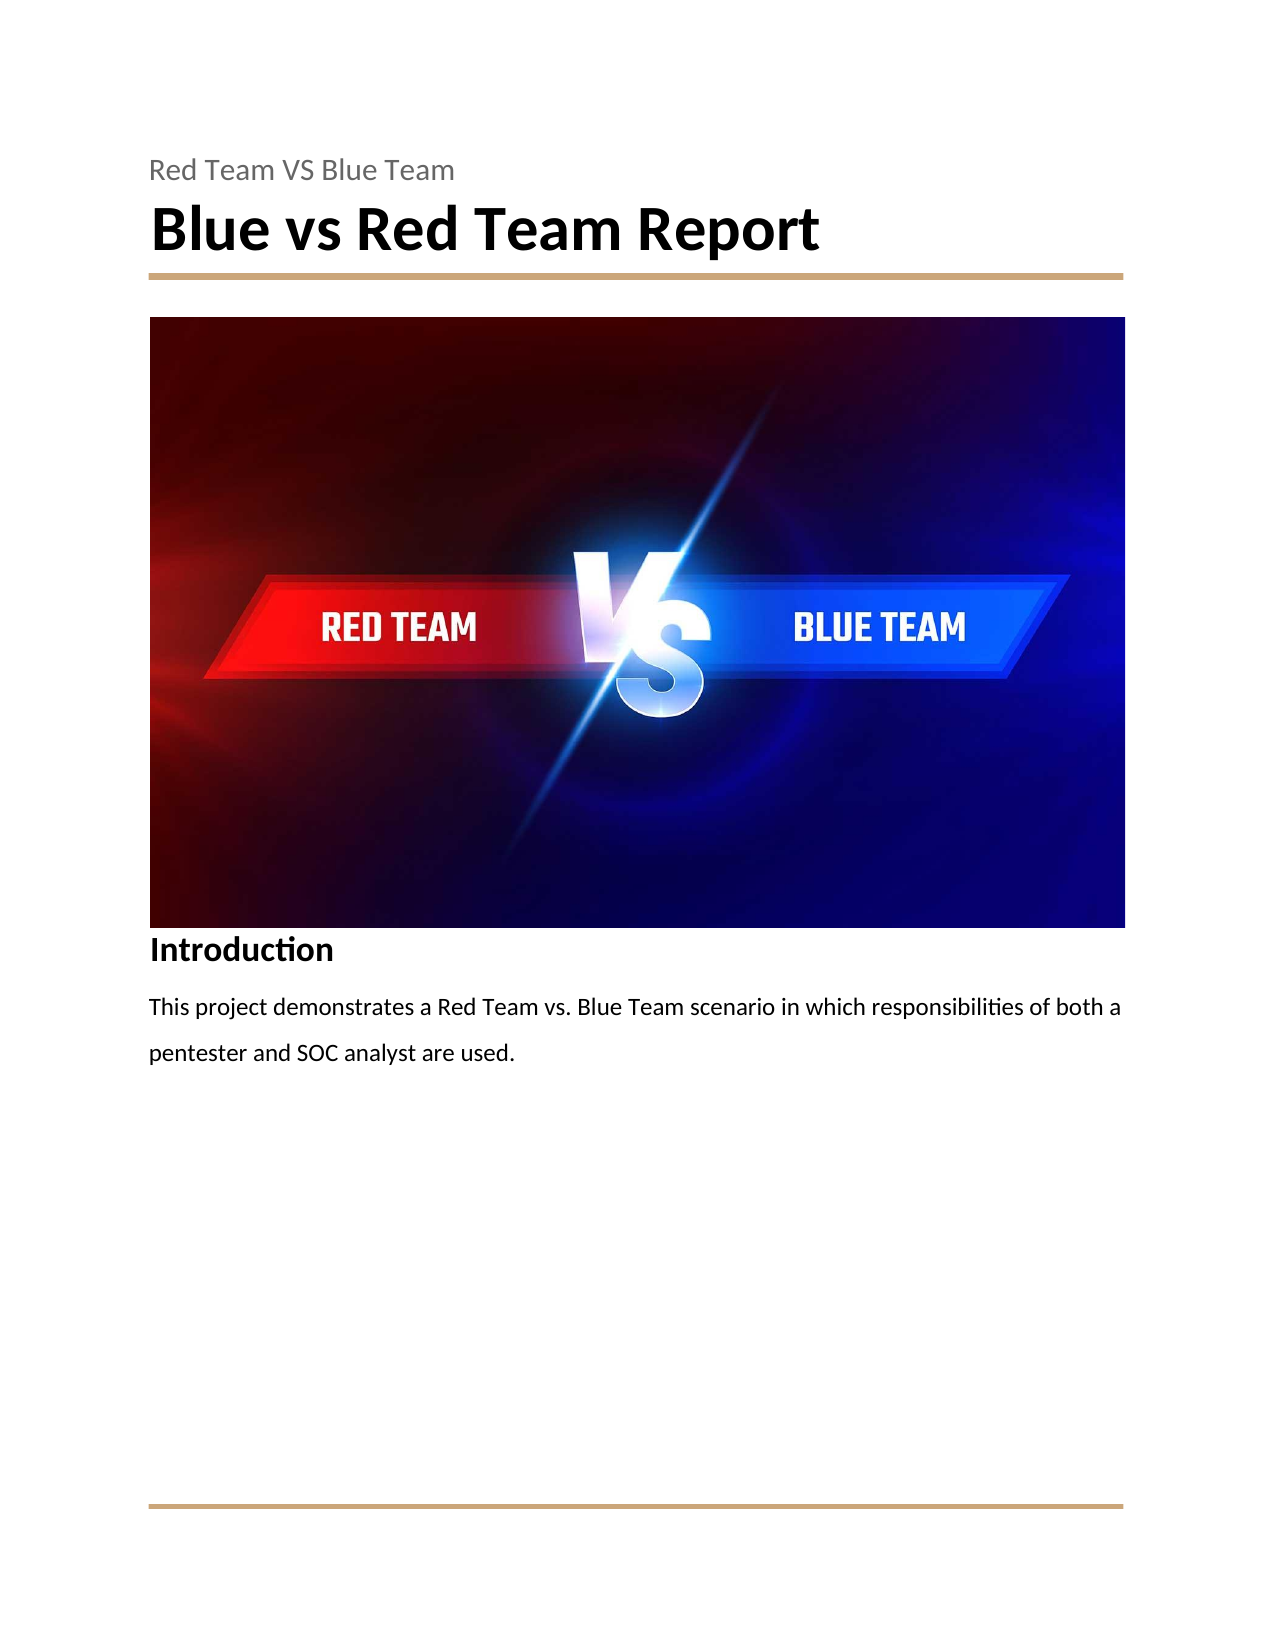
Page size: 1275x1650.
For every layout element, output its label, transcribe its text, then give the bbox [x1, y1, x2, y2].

title Blue vs Red Team Report [150, 188, 1125, 267]
text This project demonstrates a Red Team vs. Blue Team scenario in which responsibilities of both a pentester and SOC analyst are used. [148, 991, 1125, 1068]
picture [150, 317, 1125, 928]
picture [148, 1504, 1124, 1509]
picture [148, 273, 1124, 280]
subtitle Introduction [150, 928, 1125, 971]
text Red Team VS Blue Team [148, 150, 1125, 188]
